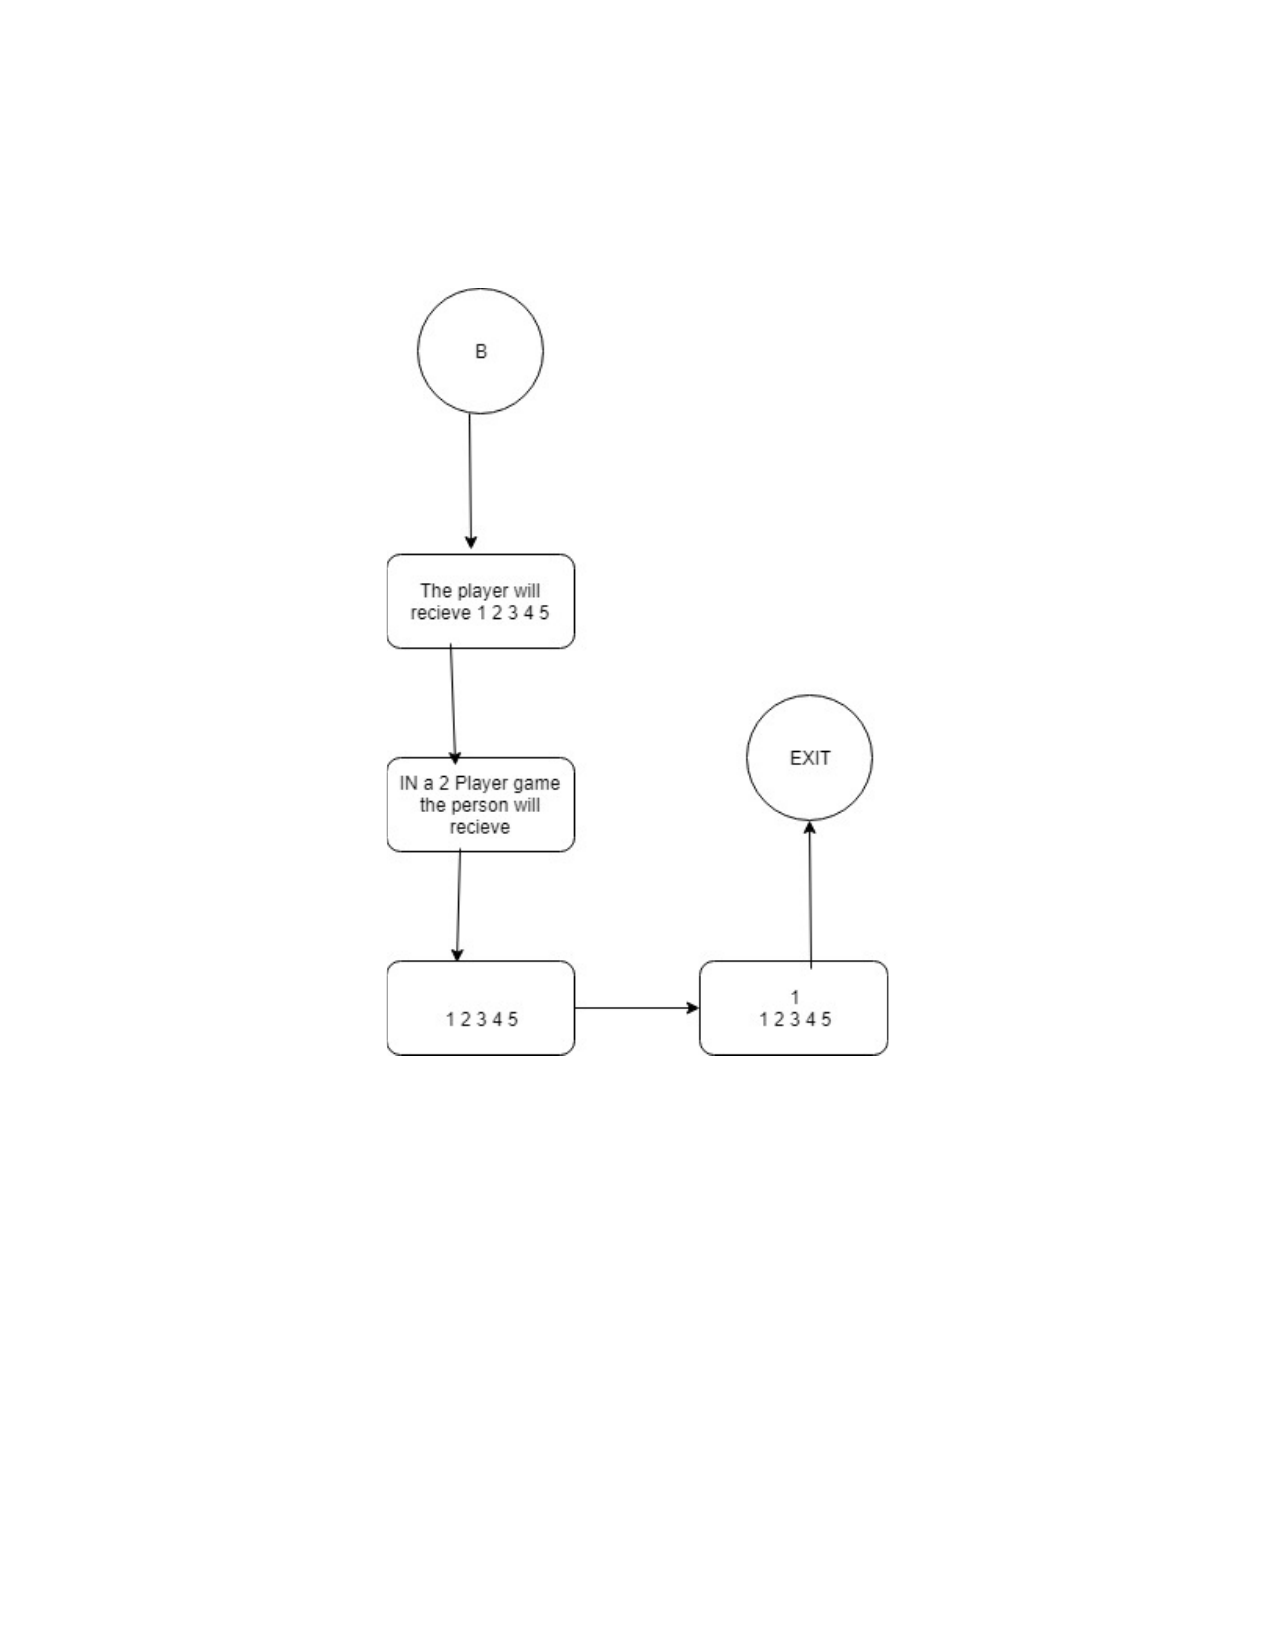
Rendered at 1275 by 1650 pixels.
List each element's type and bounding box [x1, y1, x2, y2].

picture [386, 288, 889, 1056]
